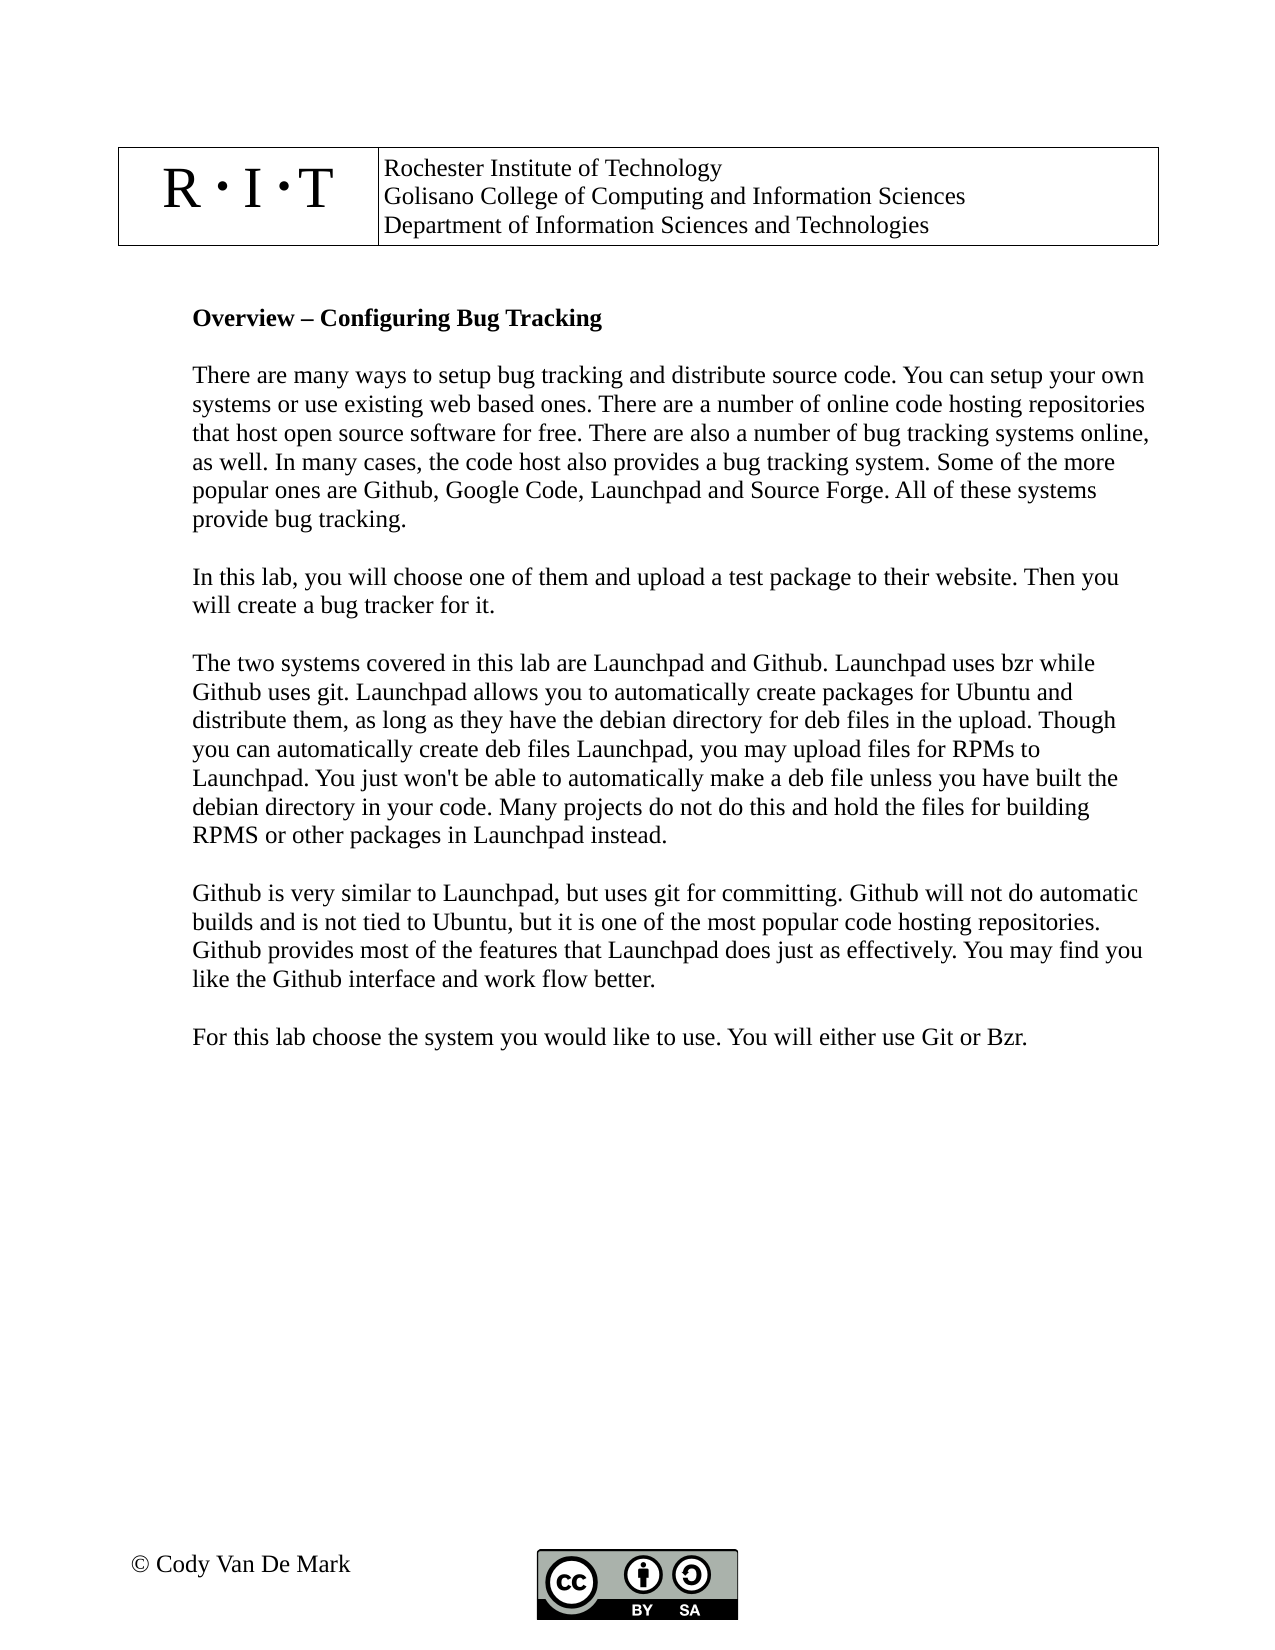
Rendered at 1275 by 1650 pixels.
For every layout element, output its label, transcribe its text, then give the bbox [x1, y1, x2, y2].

text The two systems covered in this lab are Launchpad and Github. Launchpad uses bzr while Github uses git. Launchpad allows you to automatically create packages for Ubuntu and distribute them, as long as they have the debian directory for deb files in the upload. Though you can automatically create deb files Launchpad, you may upload files for RPMs to Launchpad. You just won't be able to automatically make a deb file unless you have built the debian directory in your code. Many projects do not do this and hold the files for building RPMS or other packages in Launchpad instead. [118, 648, 1157, 849]
text In this lab, you will choose one of them and upload a test package to their website. Then you will create a bug tracker for it. [118, 562, 1157, 619]
text There are many ways to setup bug tracking and distribute source code. You can setup your own systems or use existing web based ones. There are a number of online code hosting repositories that host open source software for free. There are also a number of bug tracking systems online, as well. In many cases, the code host also provides a bug tracking system. Some of the more popular ones are Github, Google Code, Launchpad and Source Forge. All of these systems provide bug tracking. [118, 361, 1157, 533]
text For this lab choose the system you would like to use. You will either use Git or Bzr. [118, 1022, 1157, 1051]
text Overview – Configuring Bug Tracking [118, 303, 1157, 332]
picture [536, 1549, 739, 1620]
text Github is very similar to Launchpad, but uses git for committing. Github will not do automatic builds and is not tied to Ubuntu, but it is one of the most popular code hosting repositories. Github provides most of the features that Launchpad does just as effectively. You may find you like the Github interface and work flow better. [118, 878, 1157, 993]
